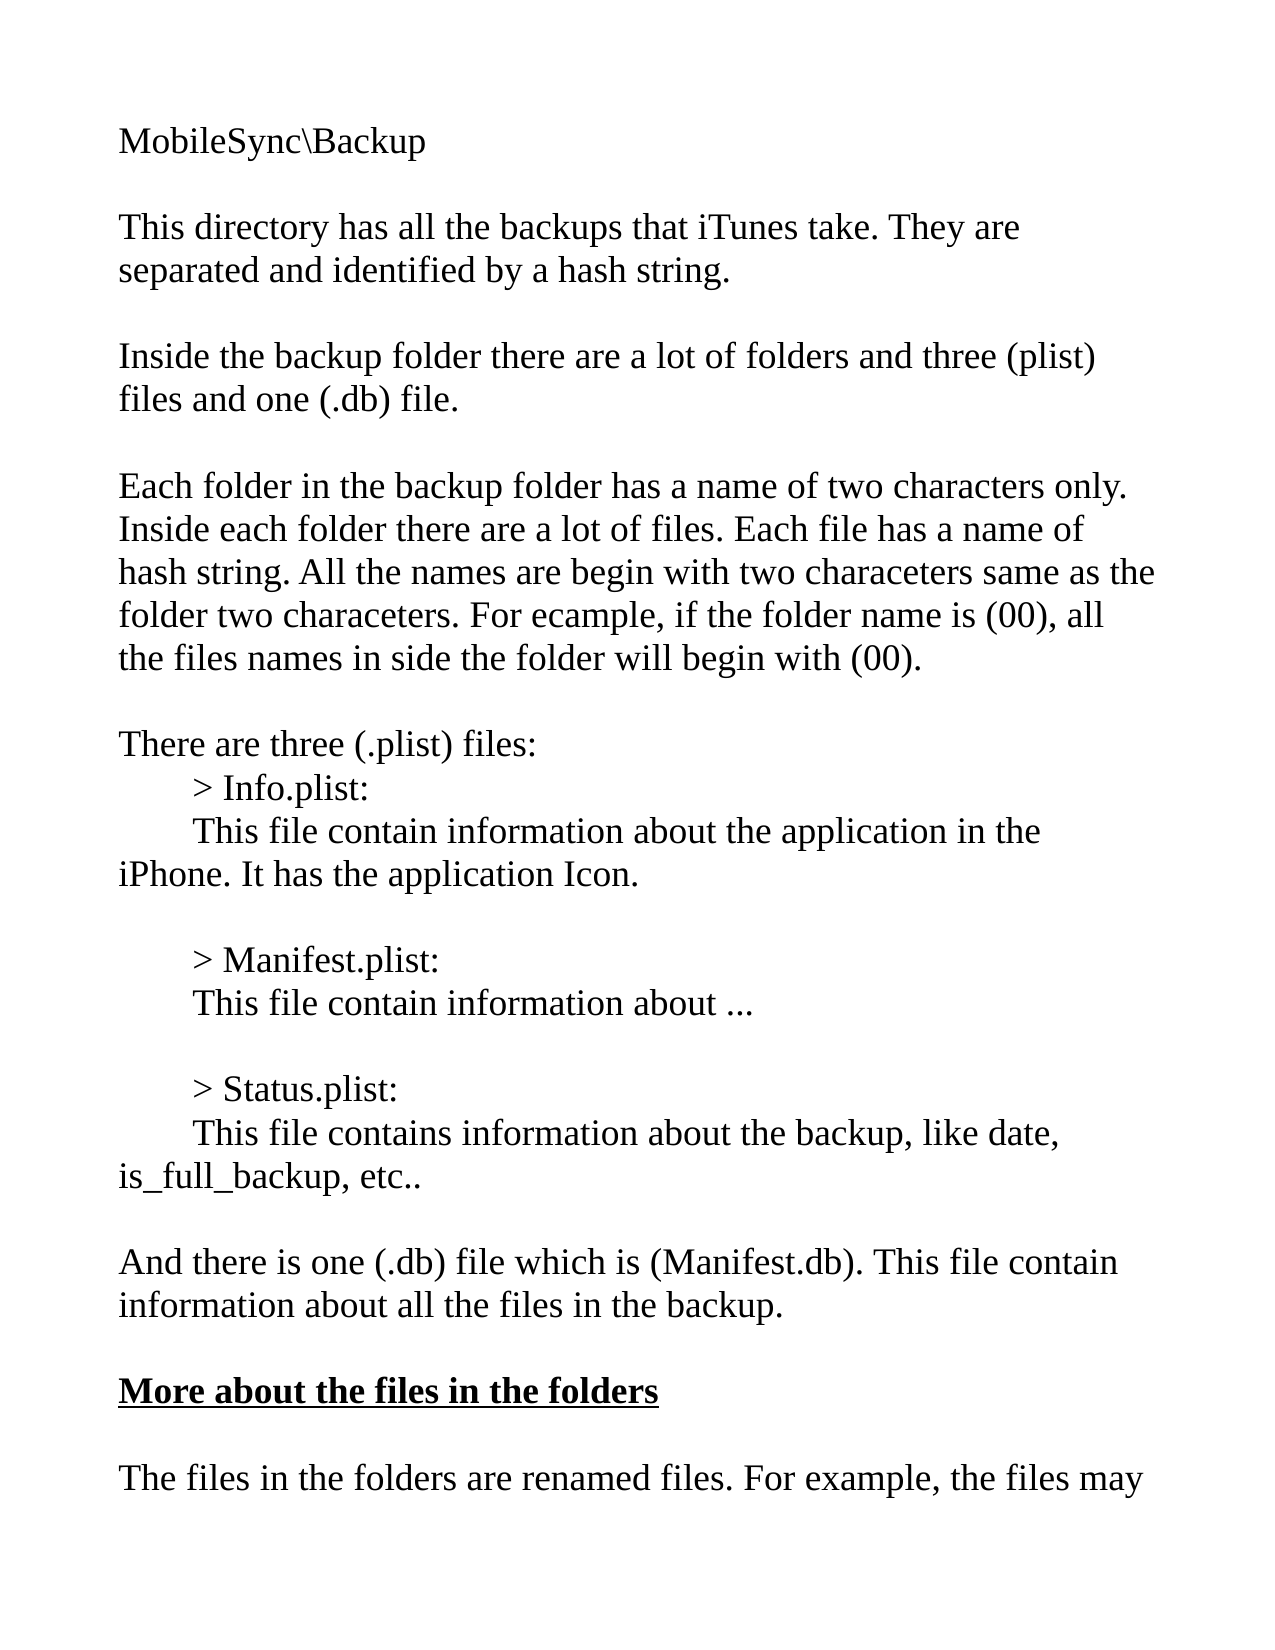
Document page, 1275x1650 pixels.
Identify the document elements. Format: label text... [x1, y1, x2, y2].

text > Info.plist: [118, 765, 1157, 808]
text > Status.plist: [118, 1067, 1157, 1110]
text MobileSync\Backup [118, 118, 1157, 161]
text > Manifest.plist: [118, 937, 1157, 981]
text This directory has all the backups that iTunes take. They are separated and identified by a hash string. [118, 204, 1157, 291]
text More about the files in the folders [118, 1369, 1157, 1412]
text And there is one (.db) file which is (Manifest.db). This file contain information about all the files in the backup. [118, 1239, 1157, 1326]
text There are three (.plist) files: [118, 722, 1157, 765]
text Inside the backup folder there are a lot of folders and three (plist) files and one (.db) file. [118, 334, 1157, 420]
text This file contains information about the backup, like date, is_full_backup, etc.. [118, 1110, 1157, 1196]
text This file contain information about ... [118, 981, 1157, 1024]
text The files in the folders are renamed files. For example, the files may [118, 1455, 1157, 1498]
text Each folder in the backup folder has a name of two characters only. Inside each folder there are a lot of files. Each file has a name of hash string. All the names are begin with two characeters same as the folder two characeters. For ecample, if the folder name is (00), all the files names in side the folder will begin with (00). [118, 463, 1157, 679]
text This file contain information about the application in the iPhone. It has the application Icon. [118, 808, 1157, 894]
